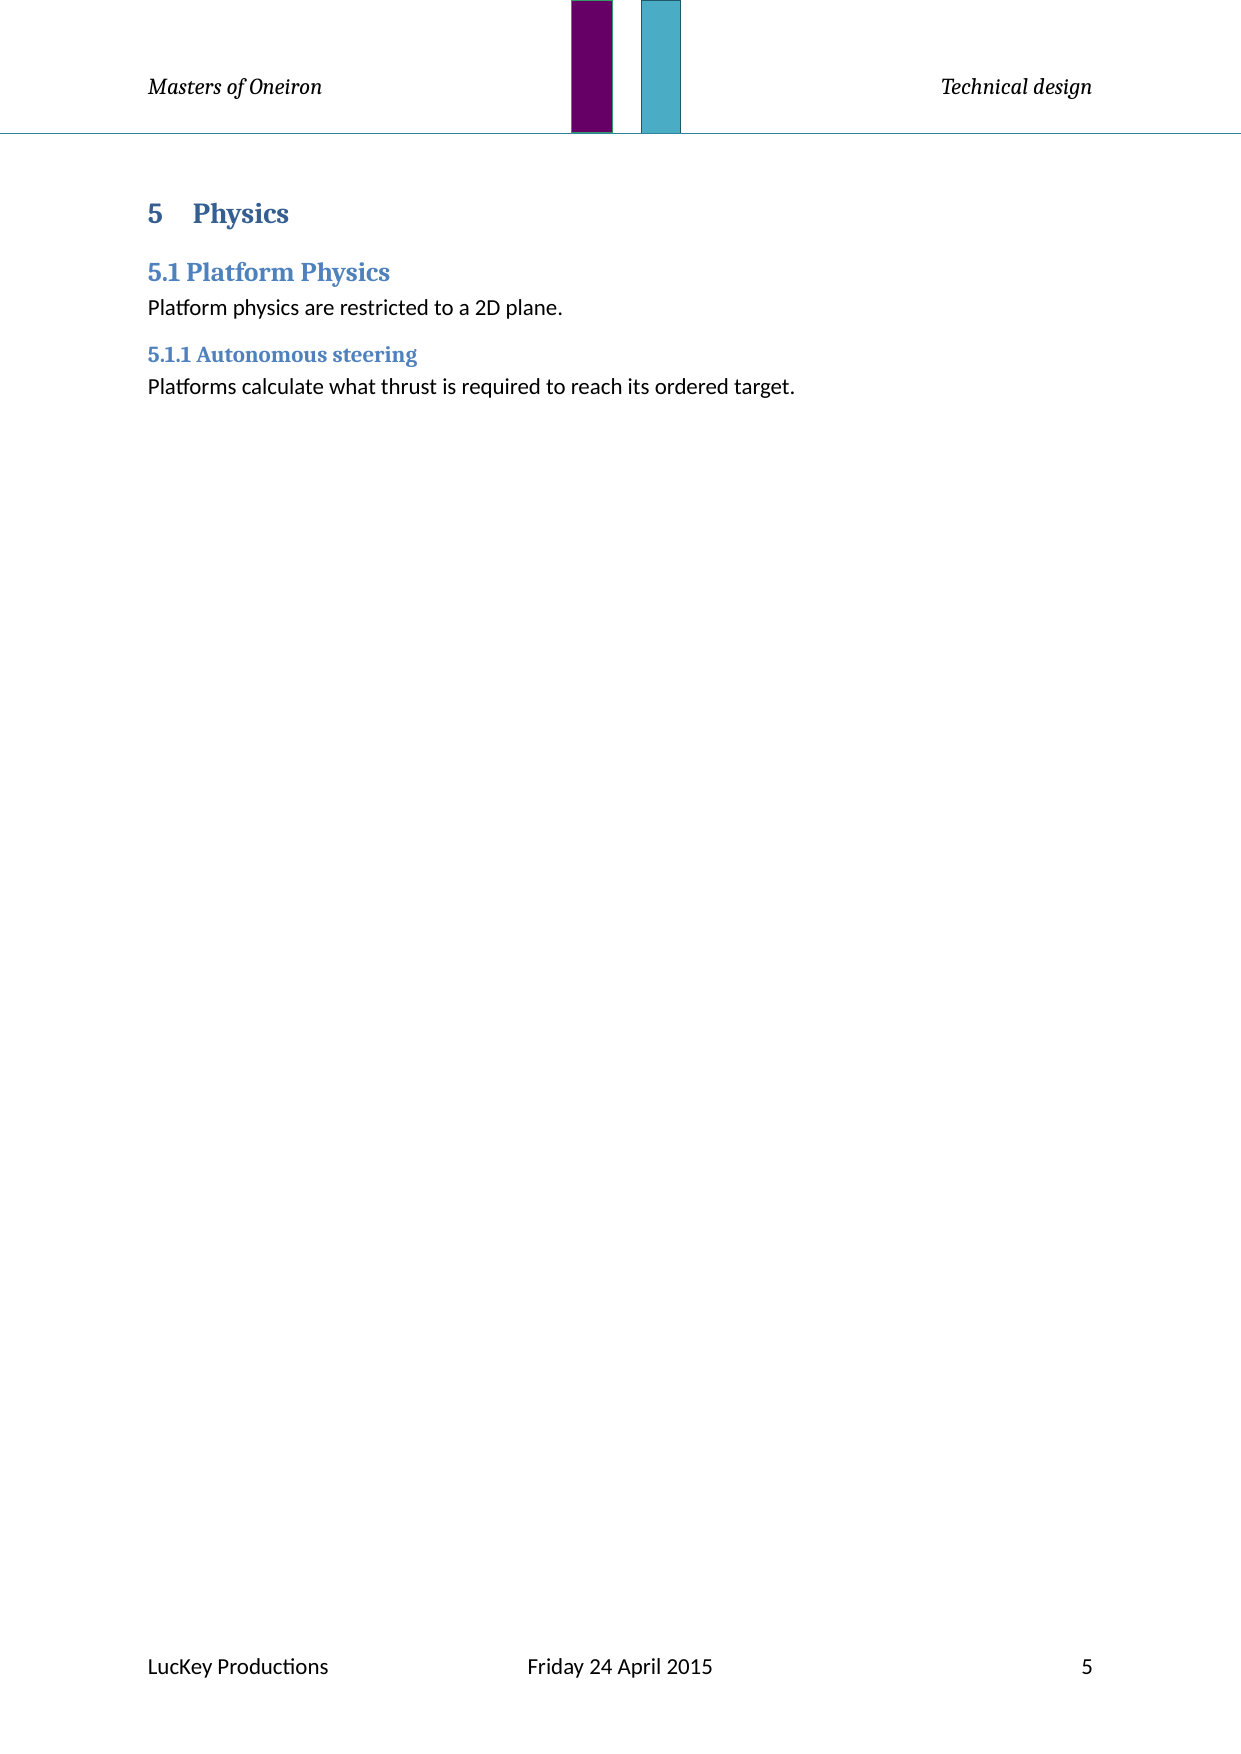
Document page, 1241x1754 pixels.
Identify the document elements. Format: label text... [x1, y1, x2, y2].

subtitle 5.1.1 Autonomous steering [148, 342, 1093, 368]
subtitle Physics [148, 198, 1093, 231]
text Platform physics are restricted to a 2D plane. [148, 293, 1093, 321]
text Platforms calculate what thrust is required to reach its ordered target. [148, 372, 1093, 400]
subtitle 5.1 Platform Physics [148, 257, 1093, 288]
